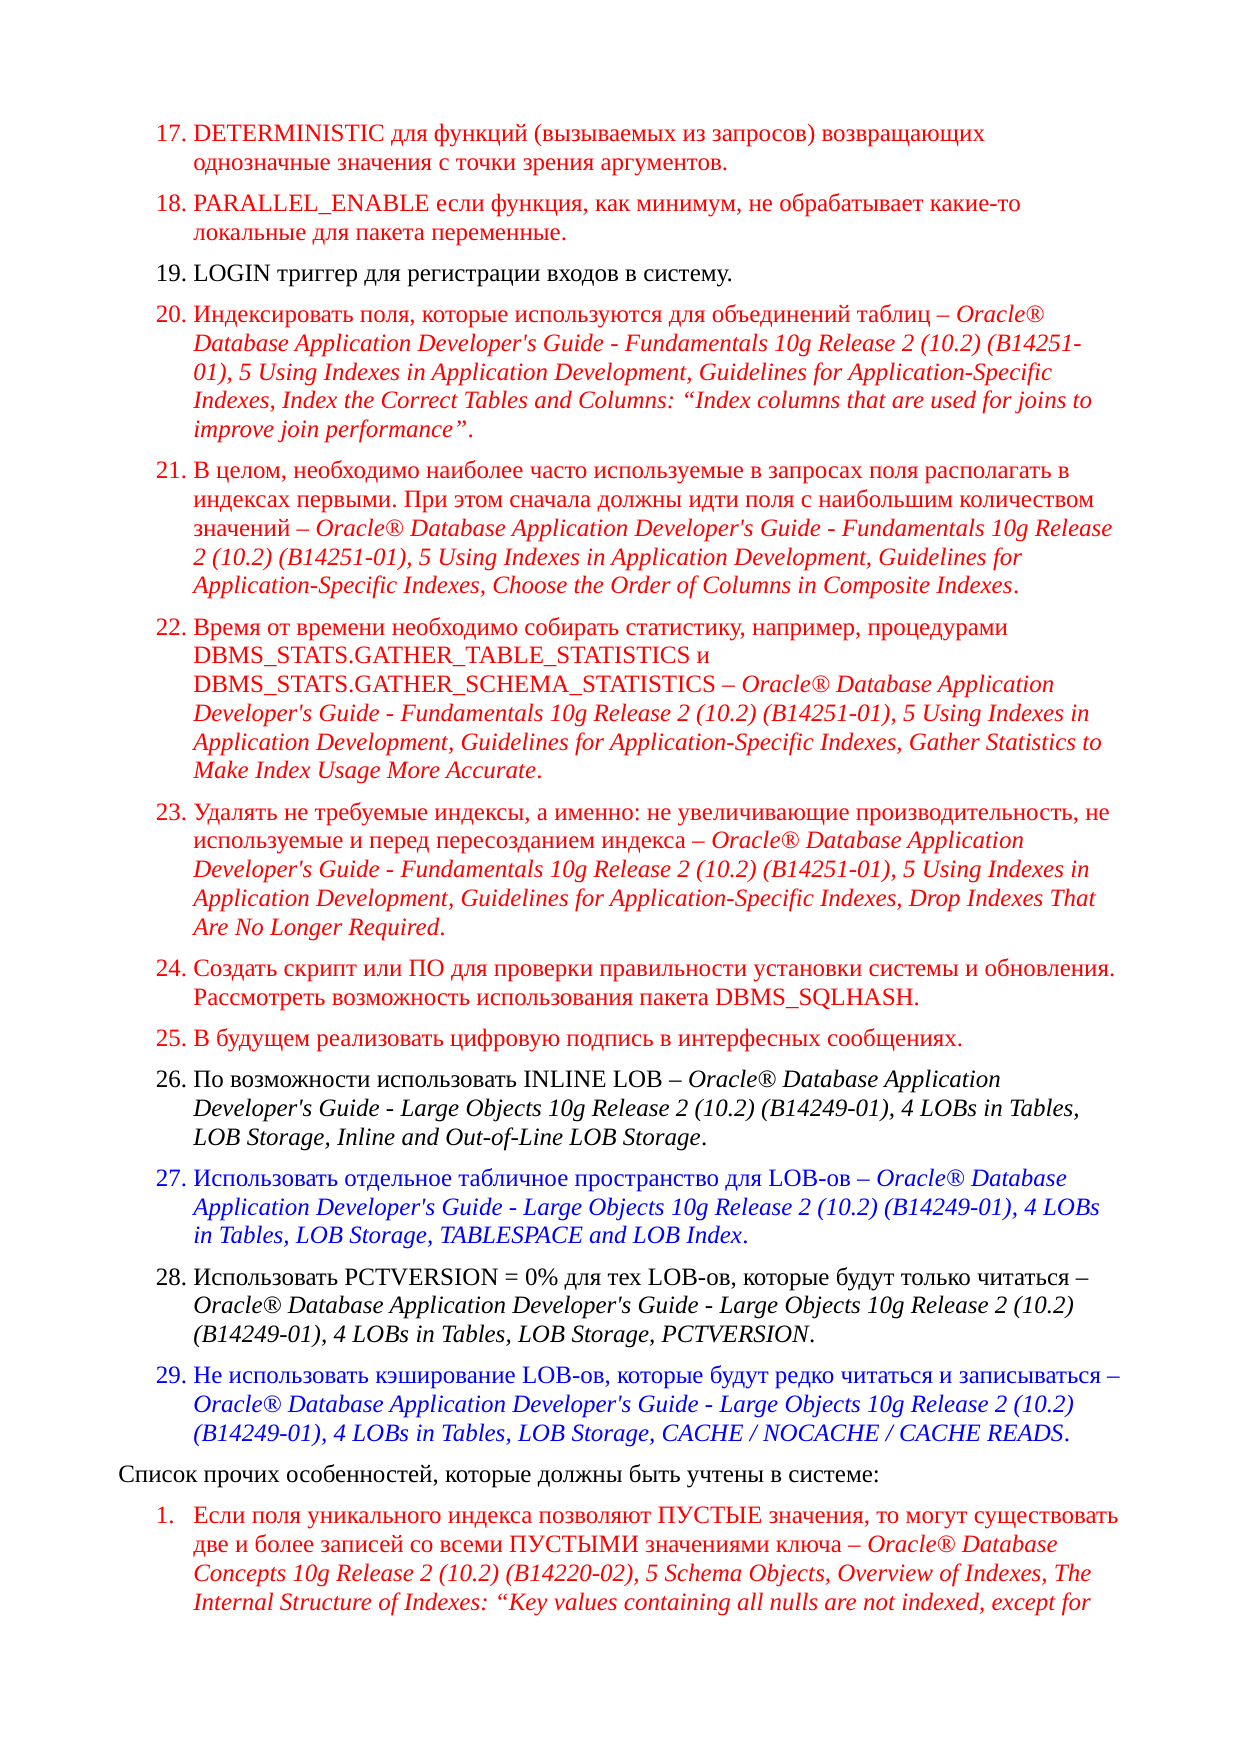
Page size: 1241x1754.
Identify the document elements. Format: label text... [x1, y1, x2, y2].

text Список прочих особенностей, которые должны быть учтены в системе: [118, 1459, 1122, 1488]
list Удалять не требуемые индексы, а именно: не увеличивающие производительность, не используемые и перед пересозданием индекса – Oracle® Database Application Developer's Guide - Fundamentals 10g Release 2 (10.2) (B14251-01), 5 Using Indexes in Application Development, Guidelines for Application-Specific Indexes, Drop Indexes That Are No Longer Required. [156, 797, 1122, 941]
list Время от времени необходимо собирать статистику, например, процедурами DBMS_STATS.GATHER_TABLE_STATISTICS и DBMS_STATS.GATHER_SCHEMA_STATISTICS – Oracle® Database Application Developer's Guide - Fundamentals 10g Release 2 (10.2) (B14251-01), 5 Using Indexes in Application Development, Guidelines for Application-Specific Indexes, Gather Statistics to Make Index Usage More Accurate. [156, 612, 1122, 784]
list LOGIN триггер для регистрации входов в систему. [156, 258, 1122, 287]
list В будущем реализовать цифровую подпись в интерфесных сообщениях. [156, 1023, 1122, 1052]
list Не использовать кэширование LOB-ов, которые будут редко читаться и записываться – Oracle® Database Application Developer's Guide - Large Objects 10g Release 2 (10.2) (B14249-01), 4 LOBs in Tables, LOB Storage, CACHE / NOCACHE / CACHE READS. [156, 1361, 1122, 1447]
list PARALLEL_ENABLE если функция, как минимум, не обрабатывает какие-то локальные для пакета переменные. [156, 188, 1122, 246]
list Если поля уникального индекса позволяют ПУСТЫЕ значения, то могут существовать две и более записей со всеми ПУСТЫМИ значениями ключа – Oracle® Database Concepts 10g Release 2 (10.2) (B14220-02), 5 Schema Objects, Overview of Indexes, The Internal Structure of Indexes: “Key values containing all nulls are not indexed, except for [156, 1501, 1122, 1616]
list Использовать PCTVERSION = 0% для тех LOB-ов, которые будут только читаться – Oracle® Database Application Developer's Guide - Large Objects 10g Release 2 (10.2) (B14249-01), 4 LOBs in Tables, LOB Storage, PCTVERSION. [156, 1262, 1122, 1348]
list Индексировать поля, которые используются для объединений таблиц – Oracle® Database Application Developer's Guide - Fundamentals 10g Release 2 (10.2) (B14251-01), 5 Using Indexes in Application Development, Guidelines for Application-Specific Indexes, Index the Correct Tables and Columns: “Index columns that are used for joins to improve join performance”. [156, 299, 1122, 443]
list По возможности использовать INLINE LOB – Oracle® Database Application Developer's Guide - Large Objects 10g Release 2 (10.2) (B14249-01), 4 LOBs in Tables, LOB Storage, Inline and Out-of-Line LOB Storage. [156, 1064, 1122, 1151]
list DETERMINISTIC для функций (вызываемых из запросов) возвращающих однозначные значения с точки зрения аргументов. [156, 118, 1122, 176]
list В целом, необходимо наиболее часто используемые в запросах поля располагать в индексах первыми. При этом сначала должны идти поля с наибольшим количеством значений – Oracle® Database Application Developer's Guide - Fundamentals 10g Release 2 (10.2) (B14251-01), 5 Using Indexes in Application Development, Guidelines for Application-Specific Indexes, Choose the Order of Columns in Composite Indexes. [156, 456, 1122, 599]
list Использовать отдельное табличное пространство для LOB-ов – Oracle® Database Application Developer's Guide - Large Objects 10g Release 2 (10.2) (B14249-01), 4 LOBs in Tables, LOB Storage, TABLESPACE and LOB Index. [156, 1163, 1122, 1249]
list Создать скрипт или ПО для проверки правильности установки системы и обновления. Рассмотреть возможность использования пакета DBMS_SQLHASH. [156, 953, 1122, 1011]
